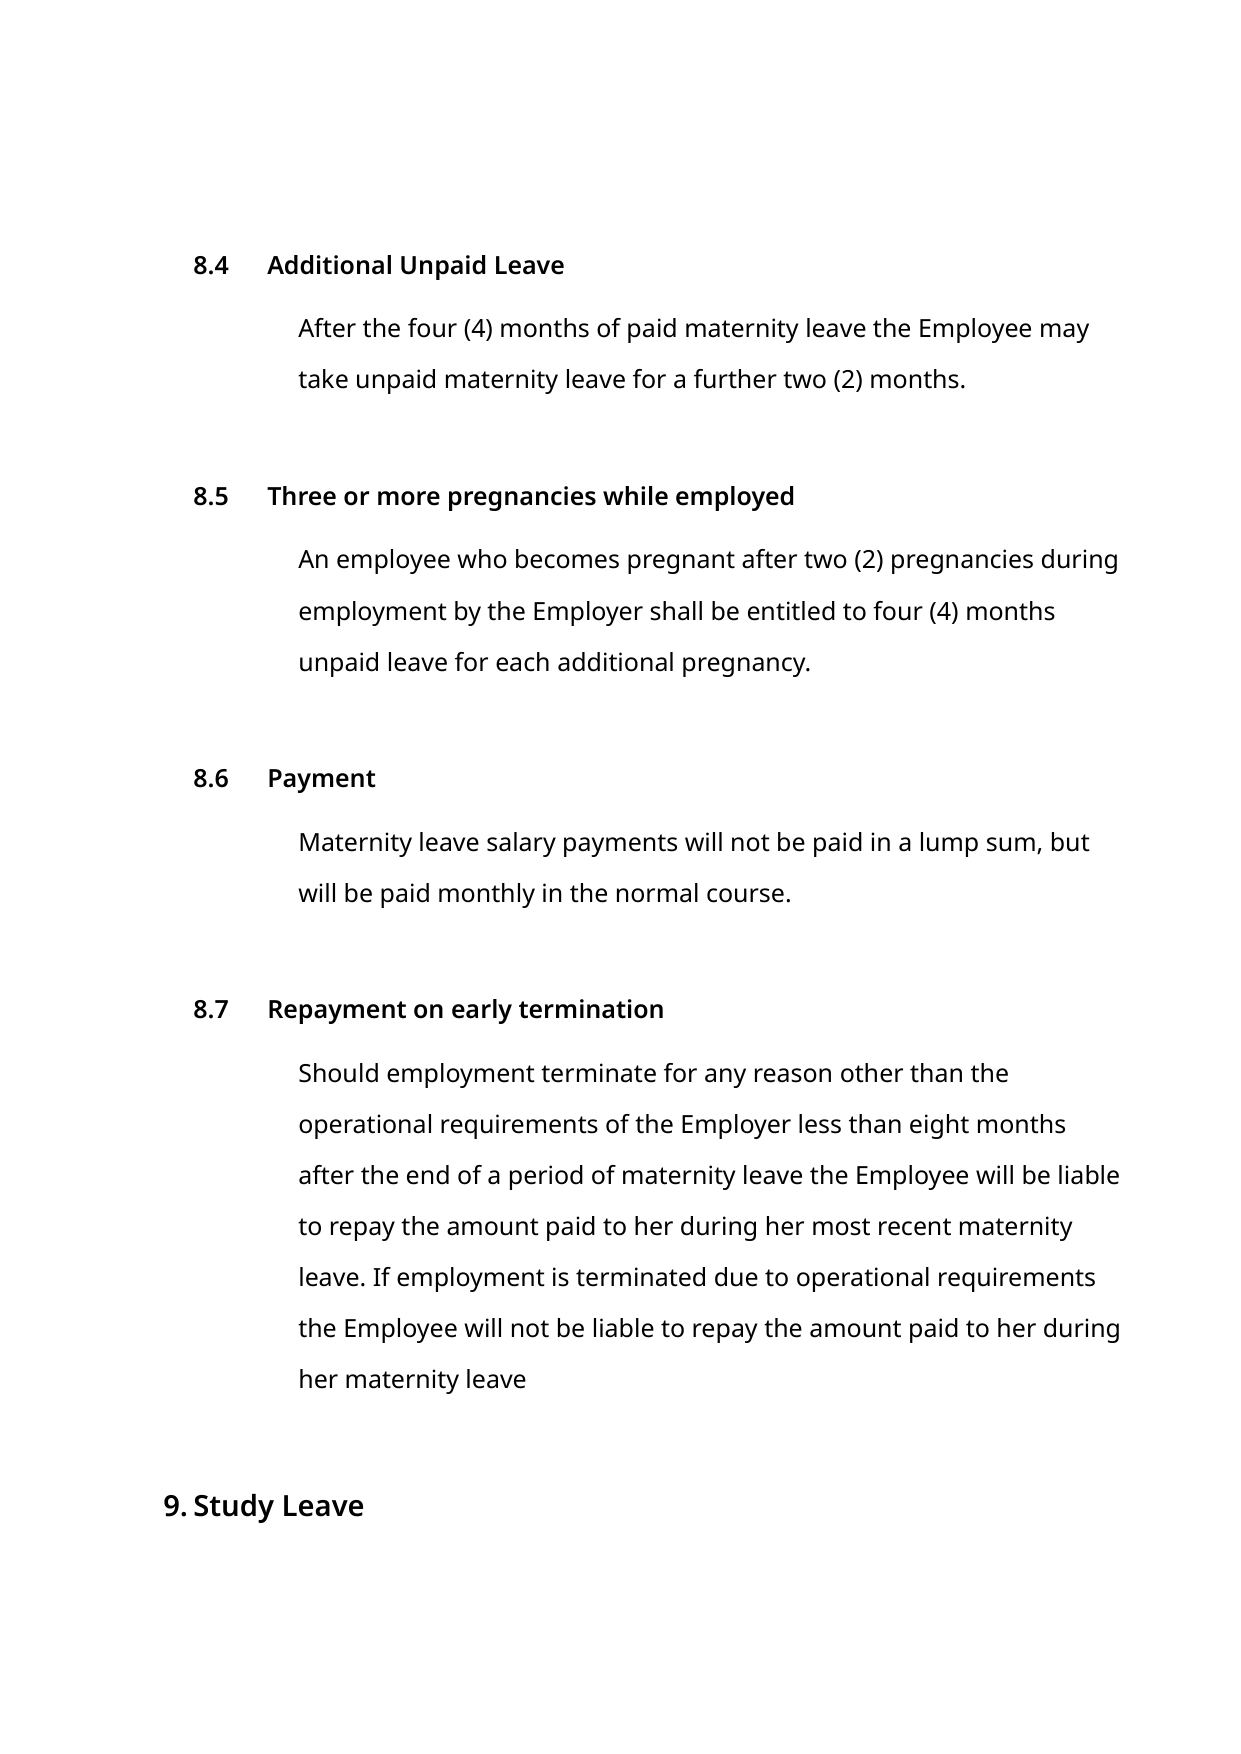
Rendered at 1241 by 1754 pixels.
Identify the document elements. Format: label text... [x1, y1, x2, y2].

list An employee who becomes pregnant after two (2) pregnancies during employment by the Employer shall be entitled to four (4) months unpaid leave for each additional pregnancy. [193, 542, 1122, 678]
subtitle Repayment on early termination [193, 992, 1122, 1026]
subtitle Payment [193, 761, 1122, 795]
subtitle Additional Unpaid Leave [193, 247, 1122, 281]
list Should employment terminate for any reason other than the operational requirements of the Employer less than eight months after the end of a period of maternity leave the Employee will be liable to repay the amount paid to her during her most recent maternity leave. If employment is terminated due to operational requirements the Employee will not be liable to repay the amount paid to her during her maternity leave [193, 1056, 1122, 1396]
subtitle Three or more pregnancies while employed [193, 478, 1122, 513]
list After the four (4) months of paid maternity leave the Employee may take unpaid maternity leave for a further two (2) months. [193, 311, 1122, 396]
subtitle Study Leave [163, 1485, 1122, 1524]
list Maternity leave salary payments will not be paid in a lump sum, but will be paid monthly in the normal course. [193, 824, 1122, 909]
